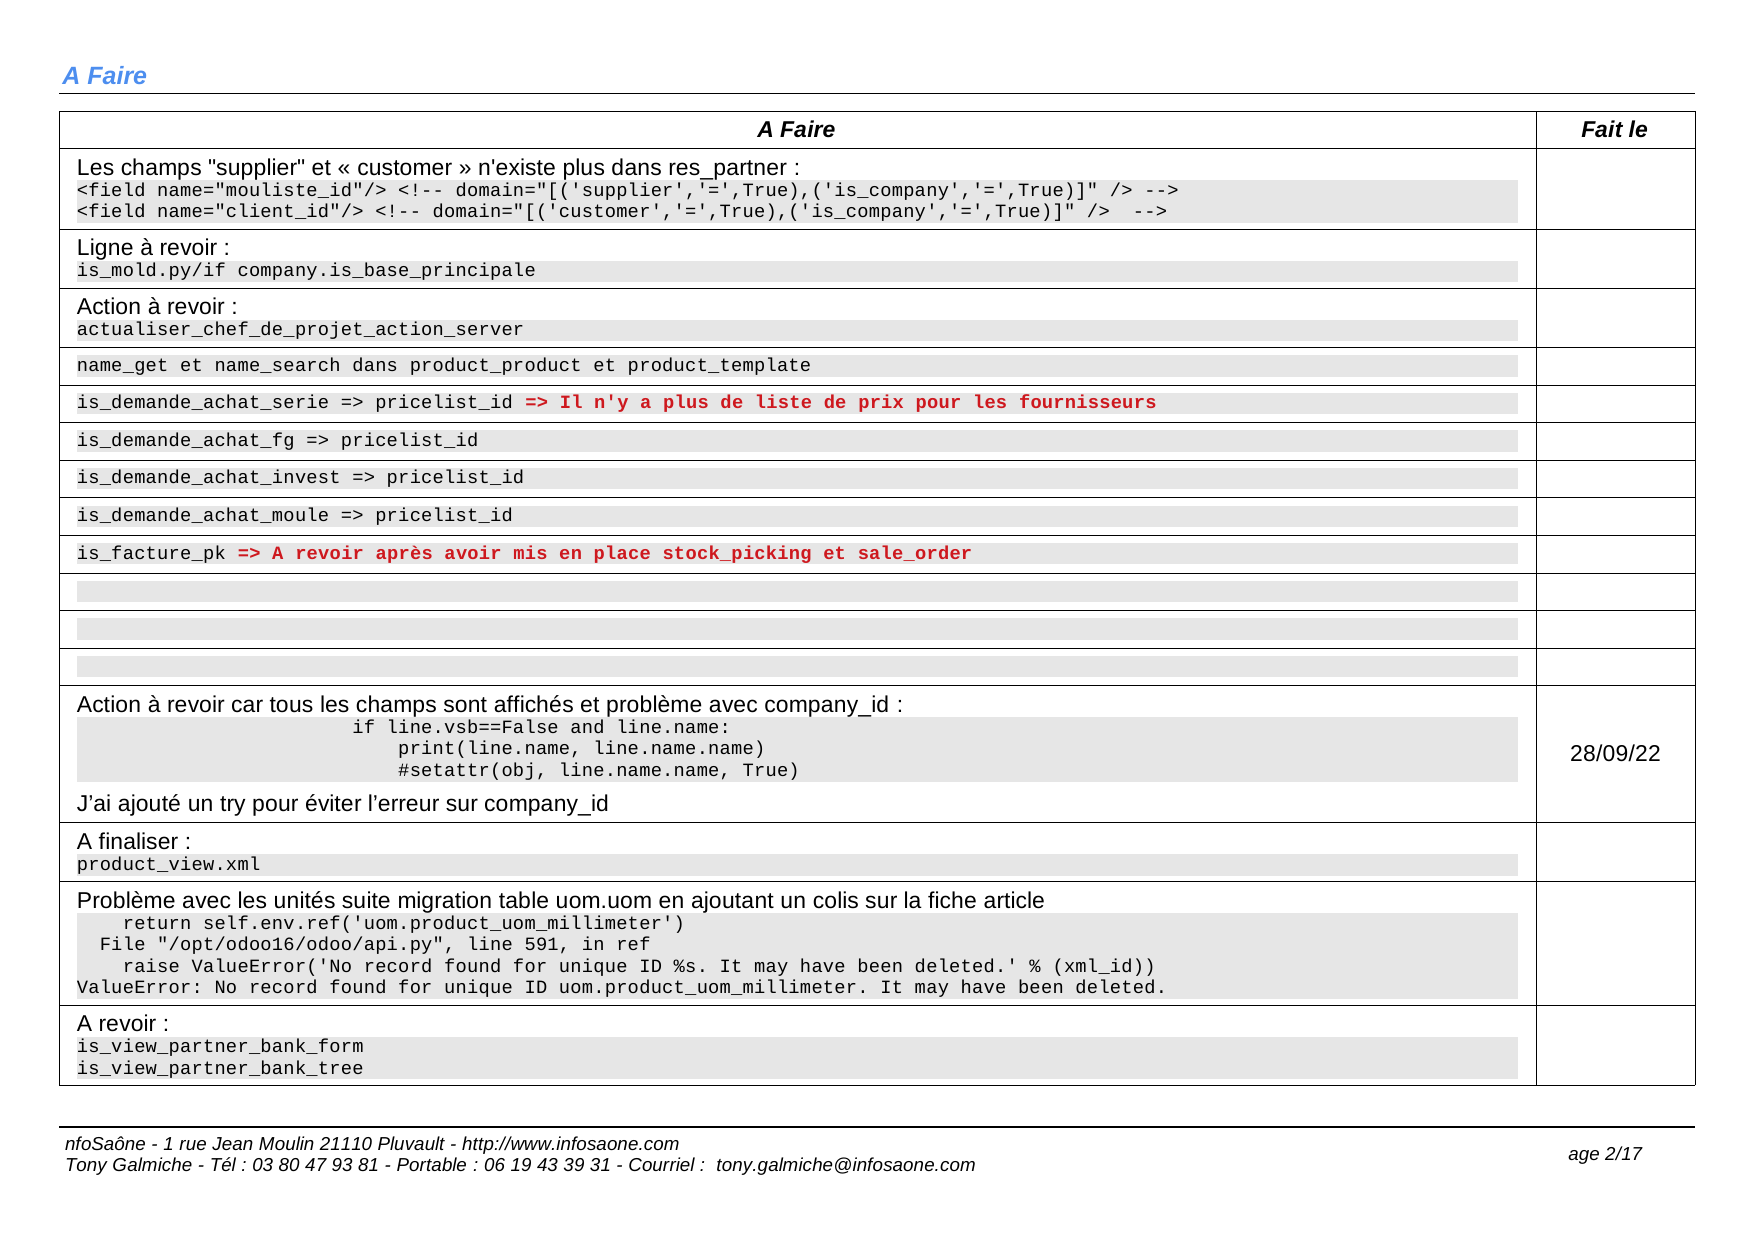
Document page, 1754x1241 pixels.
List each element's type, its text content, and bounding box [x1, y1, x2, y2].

table_cell A revoir : is_view_partner_bank_form is_view_partner_bank_tree [60, 1006, 1536, 1085]
table_cell Action à revoir car tous les champs sont affichés et problème avec company_id : if line.vsb==False and line.name: print(line.name, line.name.name) #setattr(obj, line.name.name, True) J’ai ajouté un try pour éviter l’erreur sur company_id [60, 686, 1536, 822]
table_cell [1537, 574, 1695, 610]
table_cell [1537, 423, 1695, 460]
table_cell [1537, 230, 1695, 288]
table_cell is_demande_achat_serie => pricelist_id => Il n'y a plus de liste de prix pour les fournisseurs [60, 386, 1536, 422]
table_cell [1537, 348, 1695, 385]
table_cell [1537, 289, 1695, 347]
table_cell [1537, 498, 1695, 535]
table_cell [1537, 649, 1695, 685]
table_cell [1537, 611, 1695, 648]
table_cell name_get et name_search dans product_product et product_template [60, 348, 1536, 385]
table_cell [1537, 386, 1695, 422]
table_cell [1537, 1006, 1695, 1085]
table_cell A finaliser : product_view.xml [60, 823, 1536, 881]
table_header A Faire [60, 112, 1536, 148]
table_cell [1537, 823, 1695, 881]
table_cell [60, 574, 1536, 610]
table_cell Action à revoir : actualiser_chef_de_projet_action_server [60, 289, 1536, 347]
table_cell [1537, 536, 1695, 573]
table_cell Ligne à revoir : is_mold.py/if company.is_base_principale [60, 230, 1536, 288]
table_cell [60, 611, 1536, 648]
subtitle A Faire [59, 59, 1695, 93]
table_cell is_demande_achat_fg => pricelist_id [60, 423, 1536, 460]
table_cell Problème avec les unités suite migration table uom.uom en ajoutant un colis sur la fiche article return self.env.ref('uom.product_uom_millimeter') File "/opt/odoo16/odoo/api.py", line 591, in ref raise ValueError('No record found for unique ID %s. It may have been deleted.' % (xml_id)) ValueError: No record found for unique ID uom.product_uom_millimeter. It may have been deleted. [60, 882, 1536, 1005]
table_cell [60, 649, 1536, 685]
table_cell [1537, 461, 1695, 497]
table_header Fait le [1537, 112, 1695, 148]
table_cell Les champs "supplier" et « customer » n'existe plus dans res_partner : <field name="mouliste_id"/> <!-- domain="[('supplier','=',True),('is_company','=',True)]" /> --> <field name="client_id"/> <!-- domain="[('customer','=',True),('is_company','=',True)]" /> --> [60, 149, 1536, 229]
table_cell is_demande_achat_invest => pricelist_id [60, 461, 1536, 497]
table_cell [1537, 149, 1695, 229]
table_cell is_demande_achat_moule => pricelist_id [60, 498, 1536, 535]
table_cell is_facture_pk => A revoir après avoir mis en place stock_picking et sale_order [60, 536, 1536, 573]
table_cell 28/09/22 [1537, 686, 1695, 822]
table_cell [1537, 882, 1695, 1005]
